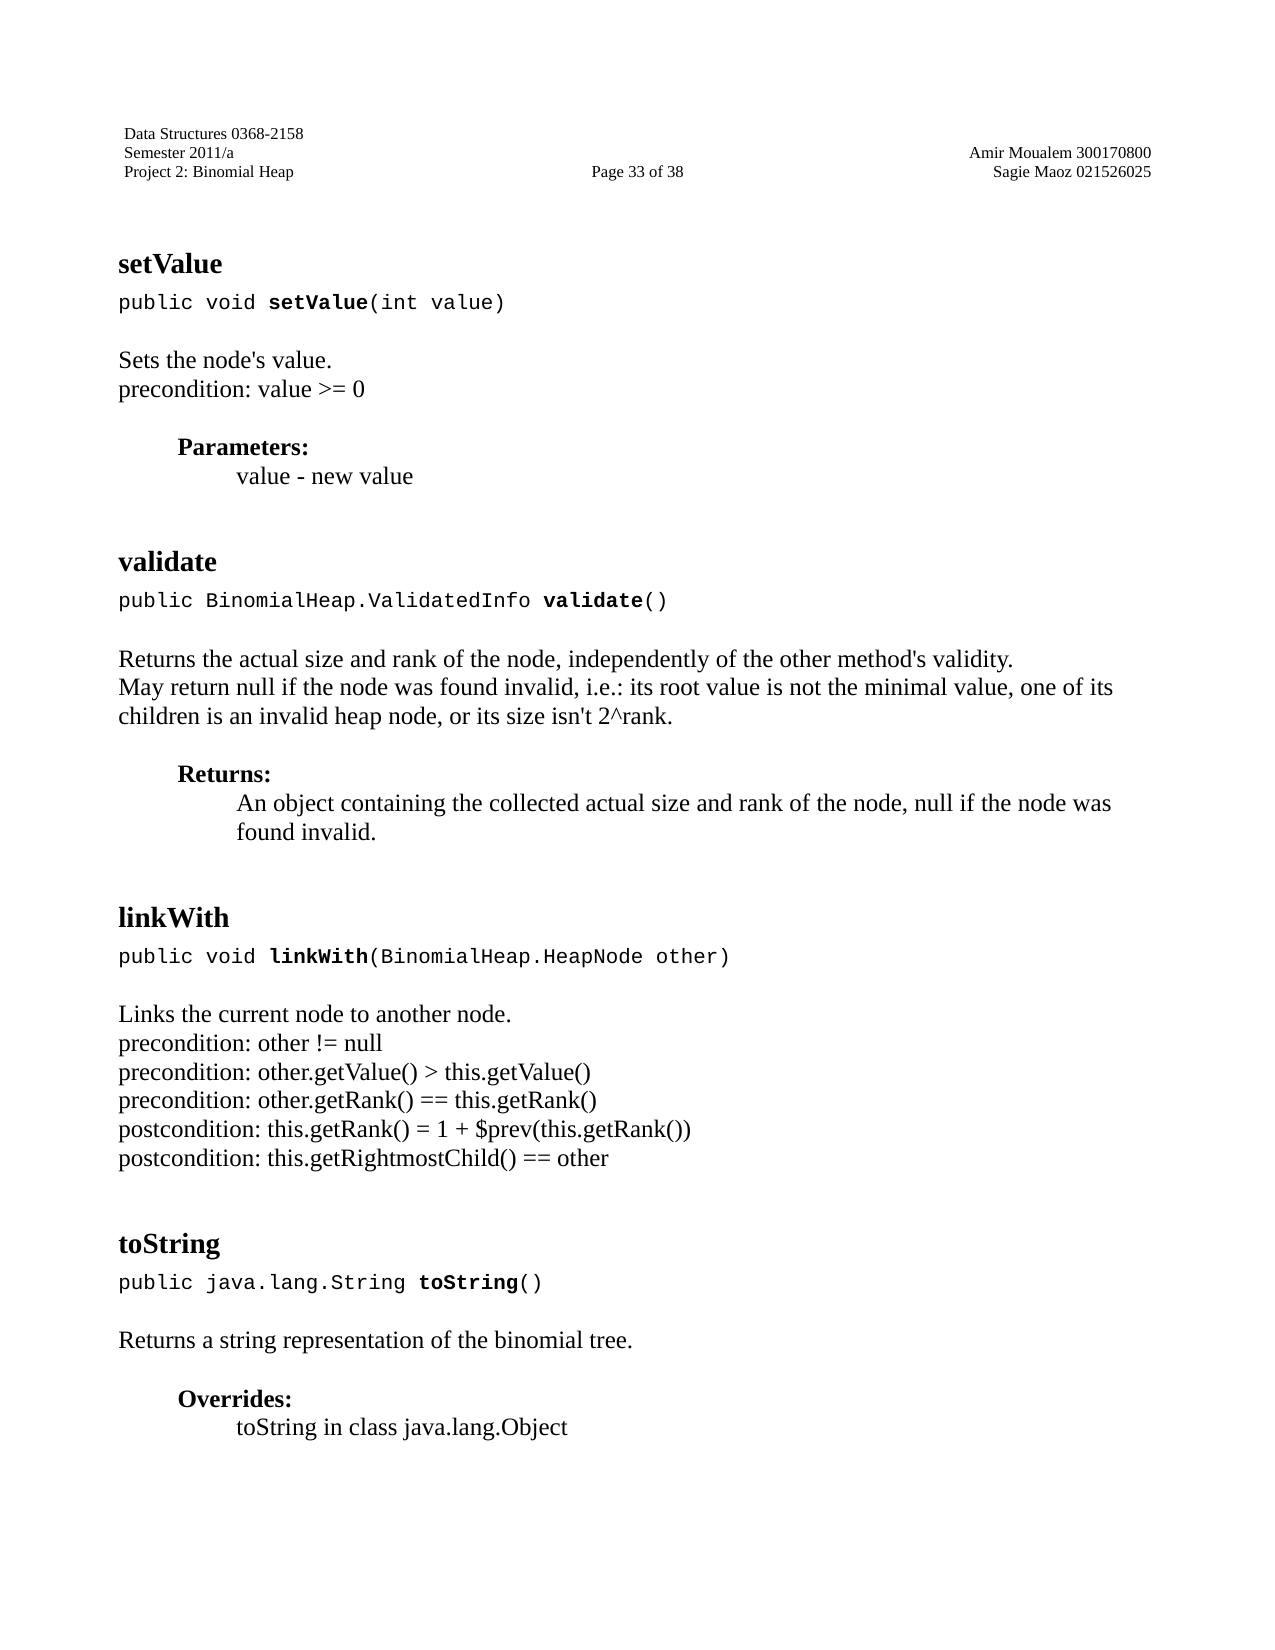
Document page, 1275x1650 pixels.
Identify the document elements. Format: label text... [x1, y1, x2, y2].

list Returns a string representation of the binomial tree. [118, 1325, 1157, 1354]
subtitle setValue [118, 246, 1157, 280]
subtitle Parameters: [177, 432, 1157, 461]
subtitle validate [118, 544, 1157, 578]
list value - new value [236, 461, 1157, 490]
list toString in class java.lang.Object [236, 1412, 1157, 1441]
subtitle linkWith [118, 900, 1157, 934]
list An object containing the collected actual size and rank of the node, null if the node was found invalid. [236, 788, 1157, 846]
subtitle toString [118, 1226, 1157, 1260]
text public void setValue(int value) [118, 292, 1157, 316]
list Returns the actual size and rank of the node, independently of the other method's validity. May return null if the node was found invalid, i.e.: its root value is not the minimal value, one of its children is an invalid heap node, or its size isn't 2^rank. [118, 644, 1157, 730]
subtitle Returns: [177, 759, 1157, 788]
text public java.lang.String toString() [118, 1272, 1157, 1296]
subtitle Overrides: [177, 1384, 1157, 1412]
text public void linkWith(BinomialHeap.HeapNode other) [118, 946, 1157, 970]
list Sets the node's value. precondition: value >= 0 [118, 346, 1157, 403]
text public BinomialHeap.ValidatedInfo validate() [118, 591, 1157, 614]
list Links the current node to another node. precondition: other != null precondition: other.getValue() > this.getValue() precondition: other.getRank() == this.getRank() postcondition: this.getRank() = 1 + $prev(this.getRank()) postcondition: this.getRightmostChild() == other [118, 999, 1157, 1172]
